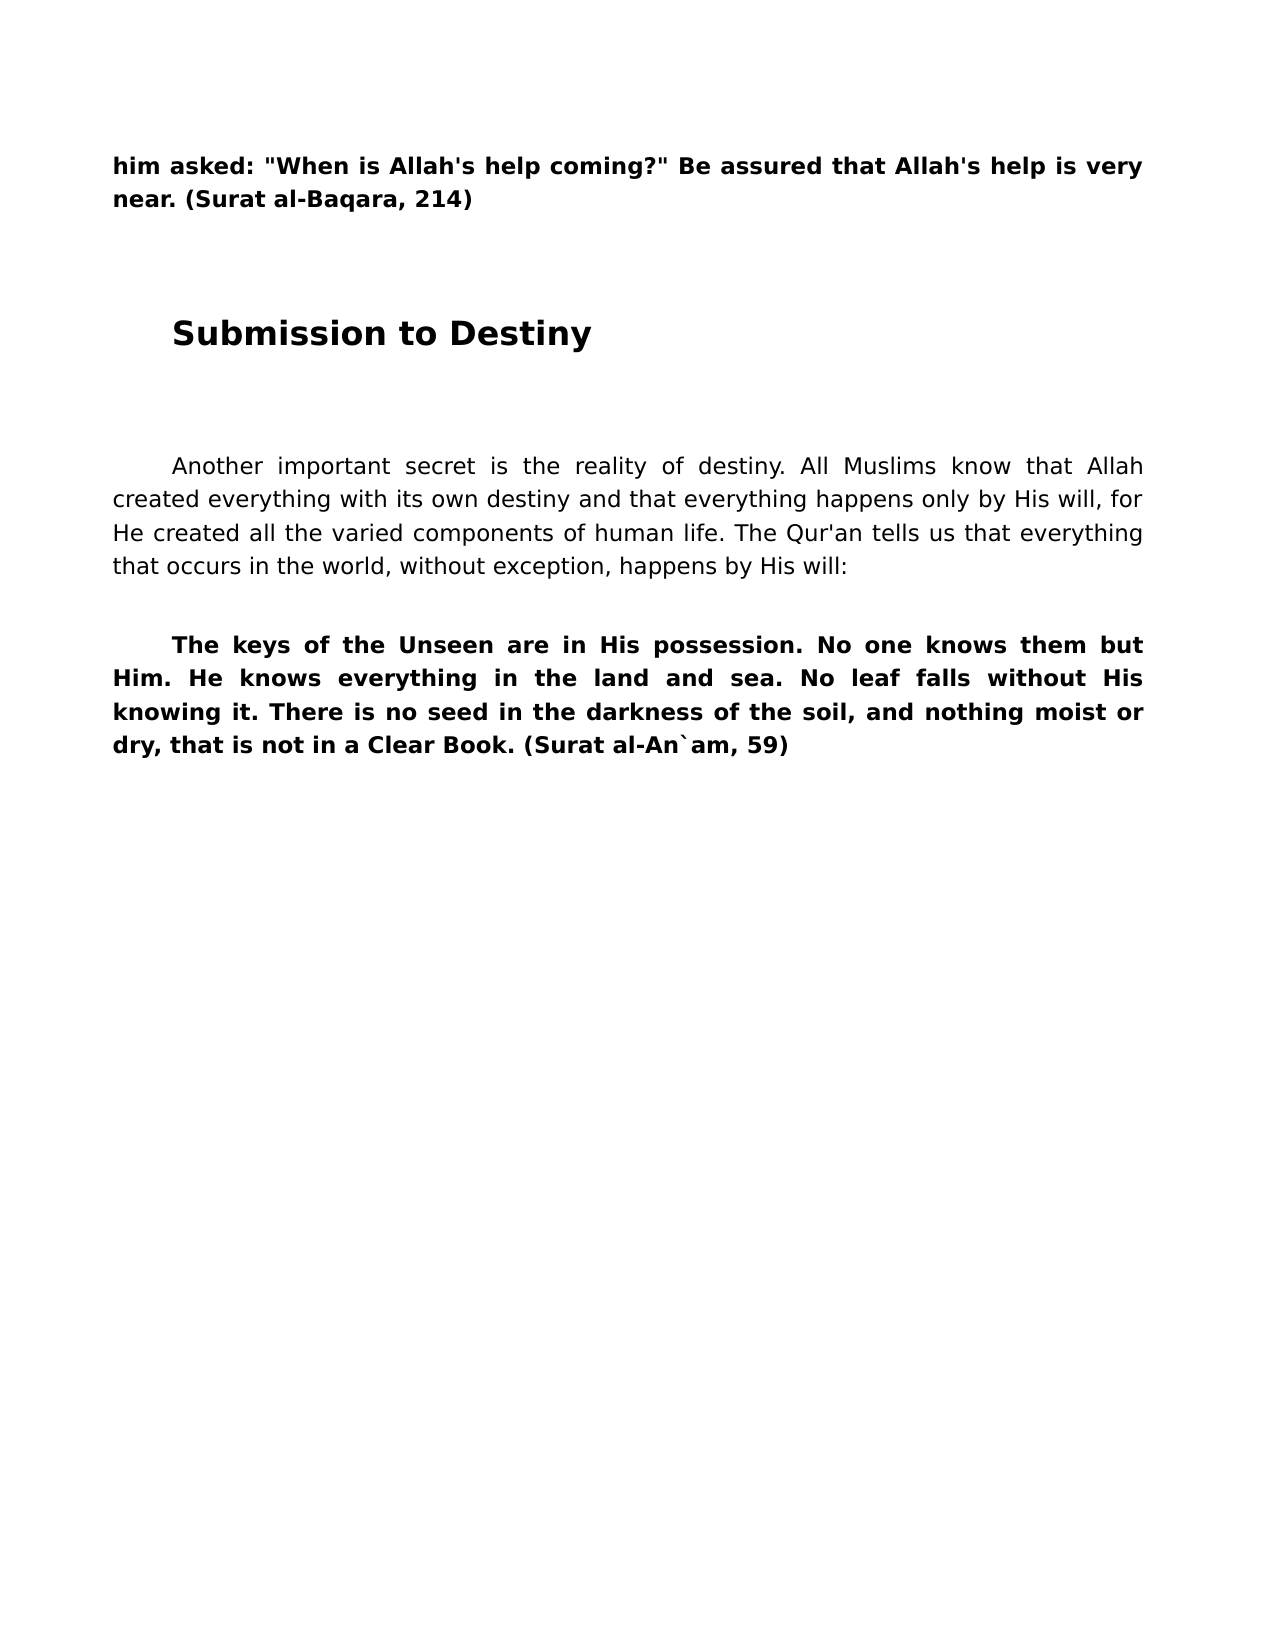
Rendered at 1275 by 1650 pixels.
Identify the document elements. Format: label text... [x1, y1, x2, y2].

text The keys of the Unseen are in His possession. No one knows them but Him. He knows everything in the land and sea. No leaf falls without His knowing it. There is no seed in the darkness of the soil, and nothing moist or dry, that is not in a Clear Book. (Surat al-An`am, 59) [112, 627, 1145, 760]
text him asked: "When is Allah's help coming?" Be assured that Allah's help is very near. (Surat al-Baqara, 214) [112, 148, 1145, 214]
text Submission to Destiny [112, 318, 1145, 352]
text Another important secret is the reality of destiny. All Muslims know that Allah created everything with its own destiny and that everything happens only by His will, for He created all the varied components of human life. The Qur'an tells us that everything that occurs in the world, without exception, happens by His will: [112, 448, 1145, 581]
